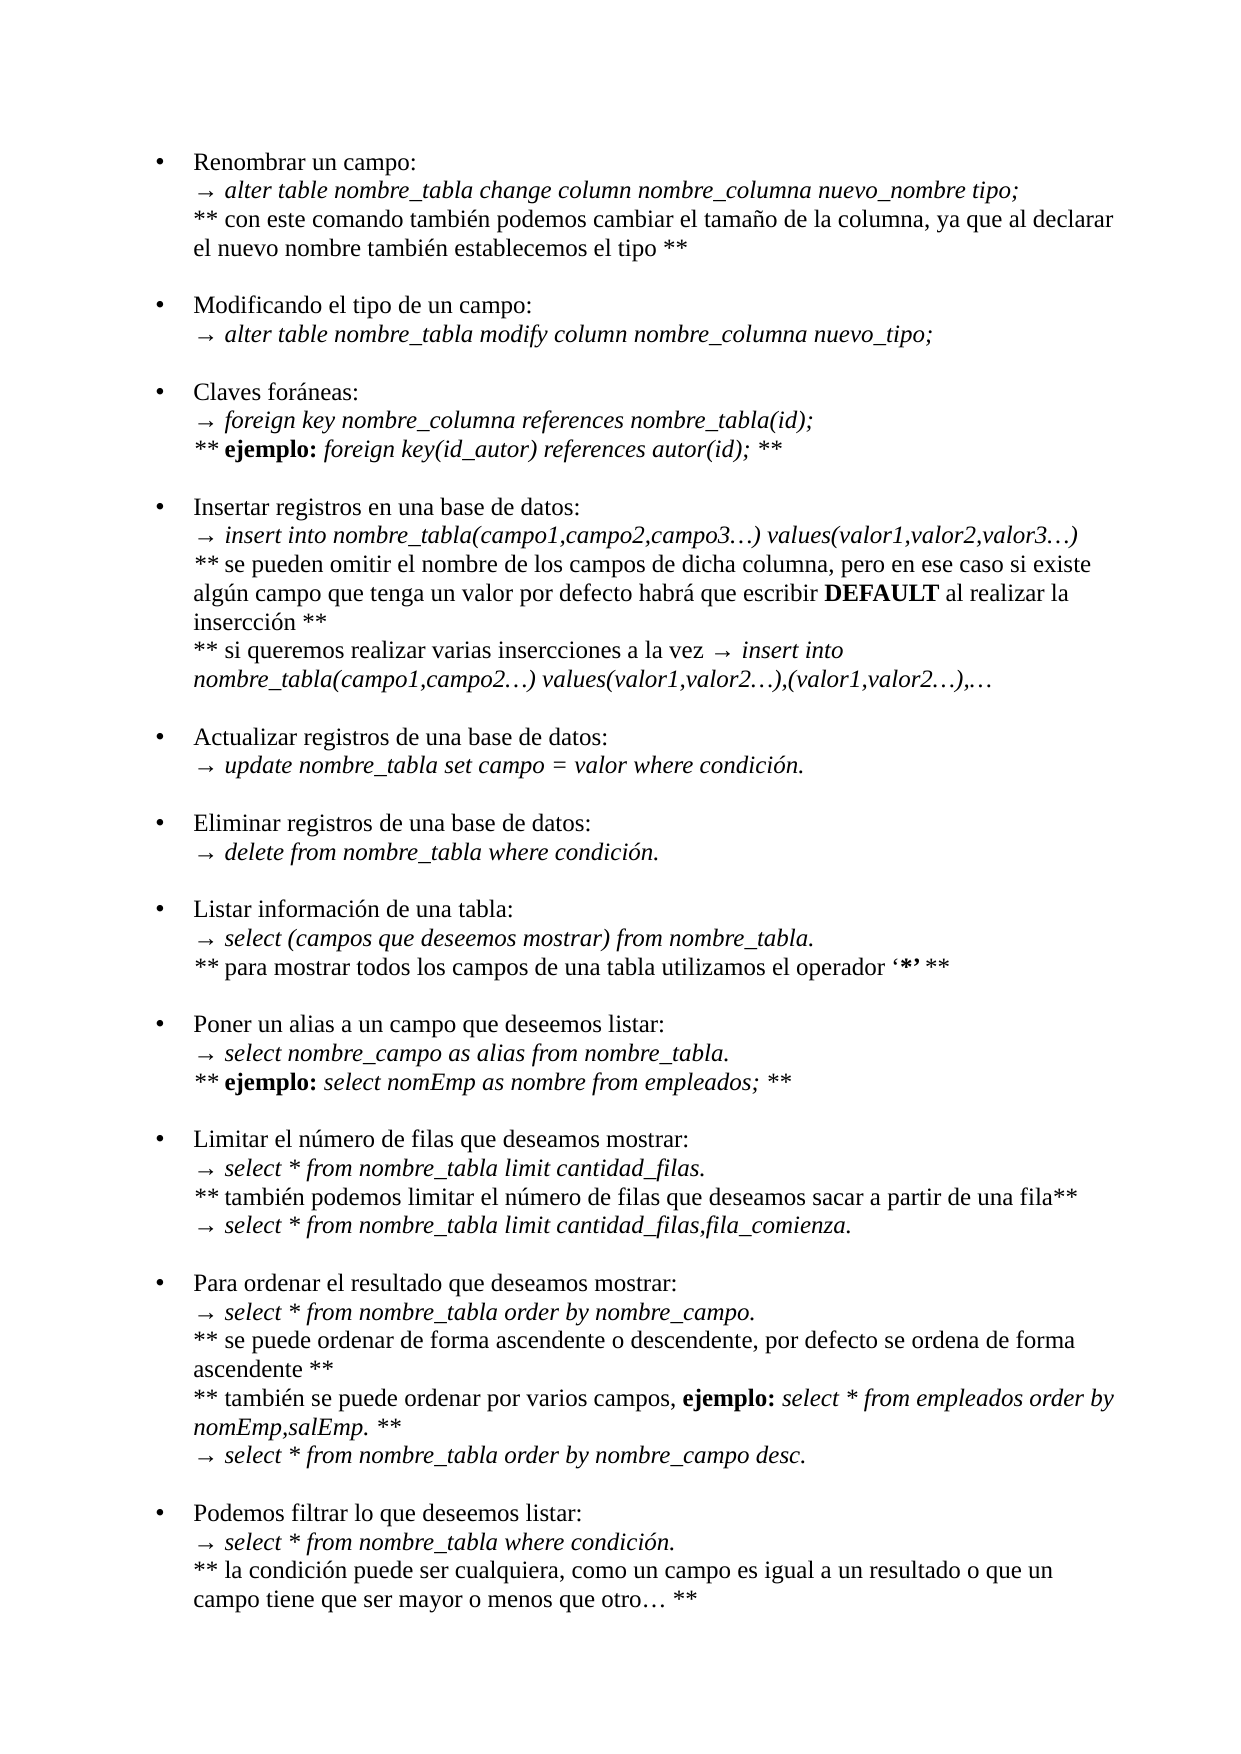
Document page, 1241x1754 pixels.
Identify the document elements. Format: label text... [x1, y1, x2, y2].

list → select (campos que deseemos mostrar) from nombre_tabla. [156, 923, 1122, 952]
list ** también se puede ordenar por varios campos, ejemplo: select * from empleados order by nomEmp,salEmp. ** [156, 1383, 1122, 1441]
list → update nombre_tabla set campo = valor where condición. [156, 751, 1122, 779]
list Listar información de una tabla: [156, 894, 1122, 923]
list ** se puede ordenar de forma ascendente o descendente, por defecto se ordena de forma ascendente ** [156, 1326, 1122, 1383]
list ** la condición puede ser cualquiera, como un campo es igual a un resultado o que un campo tiene que ser mayor o menos que otro… ** [156, 1556, 1122, 1613]
list Para ordenar el resultado que deseamos mostrar: [156, 1268, 1122, 1297]
list → alter table nombre_tabla change column nombre_columna nuevo_nombre tipo; [156, 176, 1122, 204]
list ** con este comando también podemos cambiar el tamaño de la columna, ya que al declarar el nuevo nombre también establecemos el tipo ** [156, 204, 1122, 262]
list Actualizar registros de una base de datos: [156, 722, 1122, 751]
list ** se pueden omitir el nombre de los campos de dicha columna, pero en ese caso si existe algún campo que tenga un valor por defecto habrá que escribir DEFAULT al realizar la insercción ** [156, 549, 1122, 636]
list → insert into nombre_tabla(campo1,campo2,campo3…) values(valor1,valor2,valor3…) [156, 521, 1122, 549]
list → delete from nombre_tabla where condición. [156, 837, 1122, 866]
list → alter table nombre_tabla modify column nombre_columna nuevo_tipo; [156, 319, 1122, 348]
list ** ejemplo: foreign key(id_autor) references autor(id); ** [156, 434, 1122, 463]
list → foreign key nombre_columna references nombre_tabla(id); [156, 406, 1122, 434]
list Claves foráneas: [156, 377, 1122, 406]
list ** ejemplo: select nomEmp as nombre from empleados; ** [156, 1067, 1122, 1096]
list ** si queremos realizar varias insercciones a la vez → insert into nombre_tabla(campo1,campo2…) values(valor1,valor2…),(valor1,valor2…),… [156, 636, 1122, 693]
list Eliminar registros de una base de datos: [156, 808, 1122, 837]
list Podemos filtrar lo que deseemos listar: [156, 1498, 1122, 1527]
list Poner un alias a un campo que deseemos listar: [156, 1009, 1122, 1038]
list ** para mostrar todos los campos de una tabla utilizamos el operador ‘*’ ** [156, 952, 1122, 981]
list ** también podemos limitar el número de filas que deseamos sacar a partir de una fila** [156, 1182, 1122, 1211]
list → select * from nombre_tabla where condición. [156, 1527, 1122, 1556]
list → select * from nombre_tabla order by nombre_campo. [156, 1297, 1122, 1326]
list Modificando el tipo de un campo: [156, 291, 1122, 319]
list Insertar registros en una base de datos: [156, 492, 1122, 521]
list Renombrar un campo: [156, 147, 1122, 176]
list → select * from nombre_tabla order by nombre_campo desc. [156, 1441, 1122, 1469]
list Limitar el número de filas que deseamos mostrar: [156, 1124, 1122, 1153]
list → select nombre_campo as alias from nombre_tabla. [156, 1038, 1122, 1067]
list → select * from nombre_tabla limit cantidad_filas,fila_comienza. [156, 1211, 1122, 1239]
list → select * from nombre_tabla limit cantidad_filas. [156, 1153, 1122, 1182]
